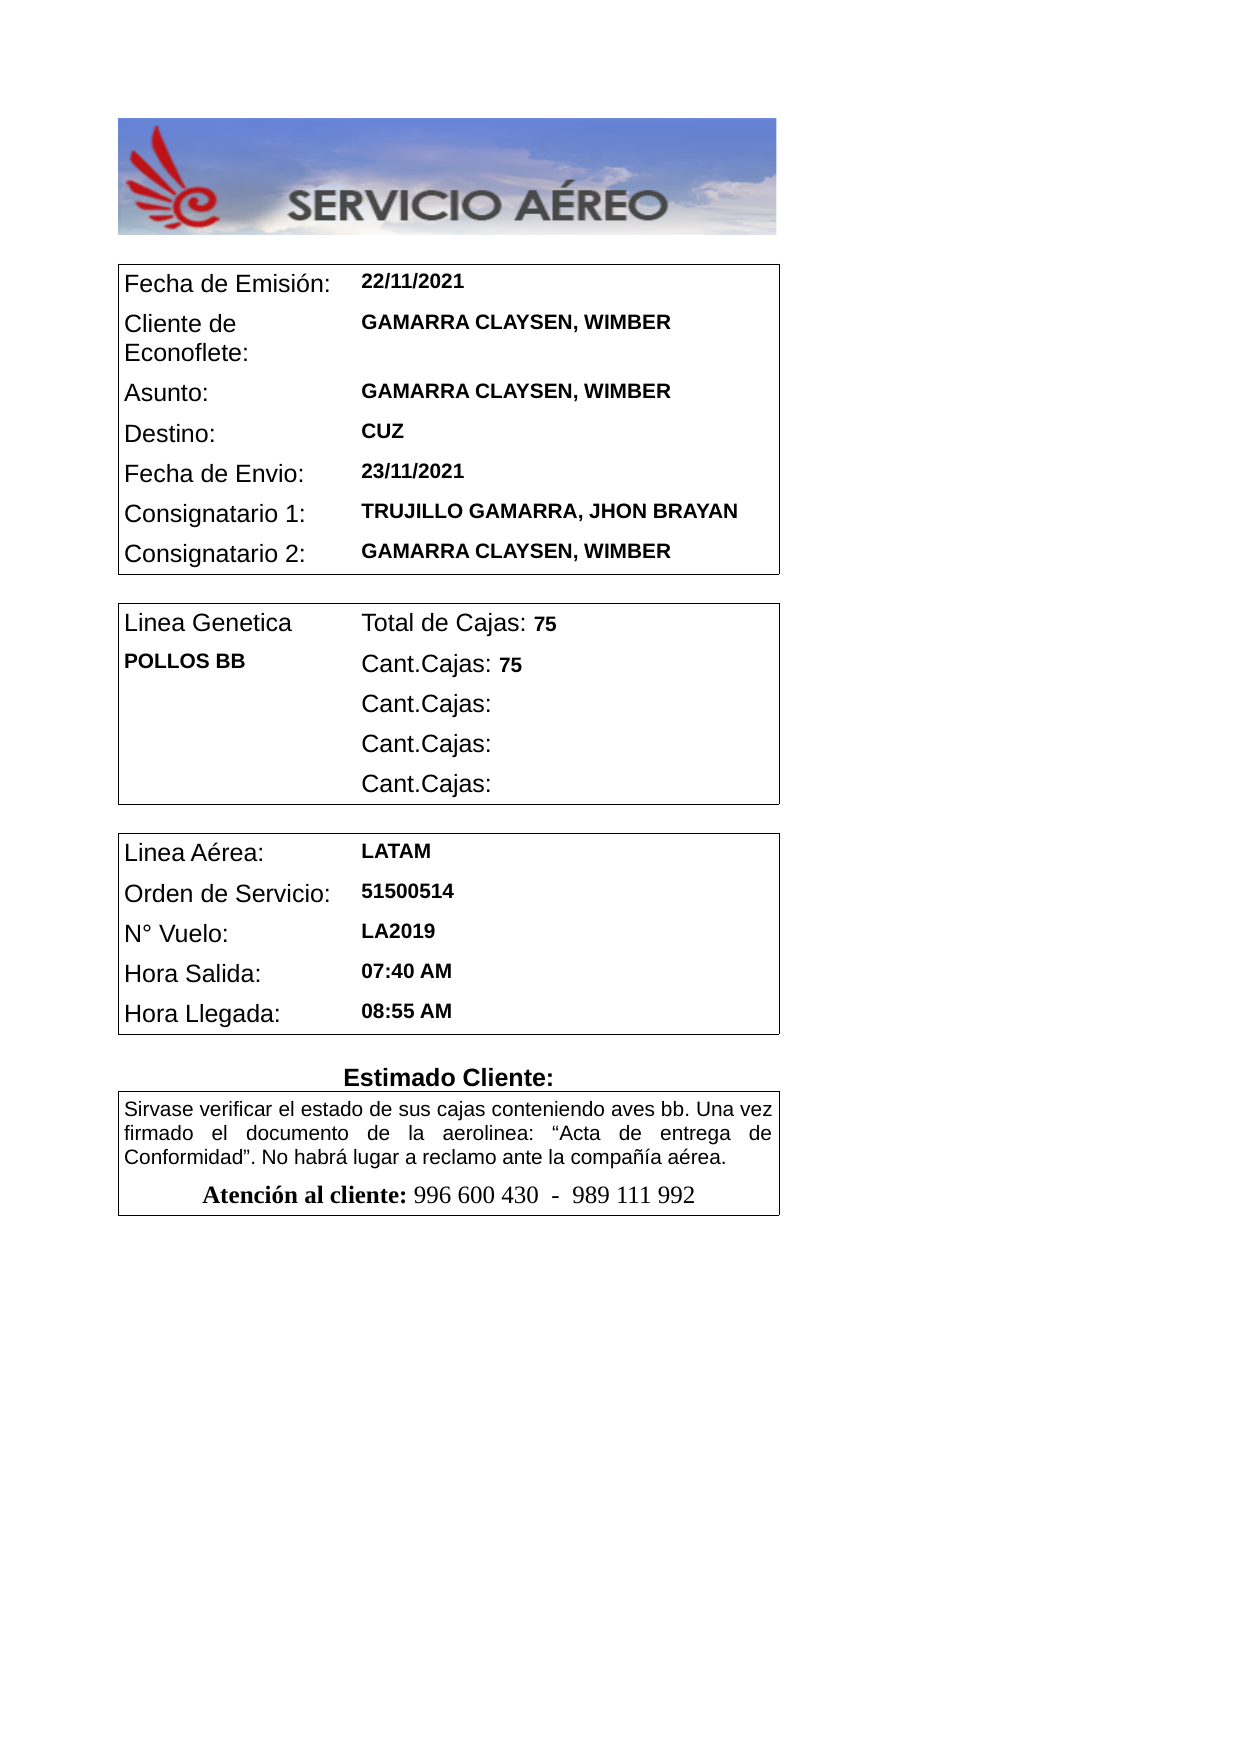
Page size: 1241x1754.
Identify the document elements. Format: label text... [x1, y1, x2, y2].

table_cell Atención al cliente: 996 600 430 - 989 111 992 [119, 1175, 779, 1215]
table_cell POLLOS BB [119, 643, 356, 683]
table_cell LA2019 [356, 913, 779, 953]
table_cell Total de Cajas: 75 [356, 604, 779, 643]
table_cell Cant.Cajas: 75 [356, 643, 779, 683]
table_cell GAMARRA CLAYSEN, WIMBER [356, 534, 779, 574]
table_cell GAMARRA CLAYSEN, WIMBER [356, 373, 779, 413]
table_cell Consignatario 1: [119, 493, 356, 533]
table_cell Linea Aérea: [119, 834, 356, 873]
table_cell [356, 575, 779, 603]
table_cell Hora Salida: [119, 953, 356, 993]
table_cell Consignatario 2: [119, 534, 356, 574]
table_cell Cant.Cajas: [356, 764, 779, 804]
table_cell Asunto: [119, 373, 356, 413]
table_cell Destino: [119, 413, 356, 453]
table_cell GAMARRA CLAYSEN, WIMBER [356, 304, 779, 373]
picture [118, 118, 777, 235]
table_cell Sirvase verificar el estado de sus cajas conteniendo aves bb. Una vez firmado el documento de la aerolinea: “Acta de entrega de Conformidad”. No habrá lugar a reclamo ante la compañía aérea. [119, 1092, 779, 1175]
table_cell Hora Llegada: [119, 994, 356, 1034]
table_cell [119, 683, 356, 723]
table_header 22/11/2021 [356, 265, 779, 304]
table_cell [119, 764, 356, 804]
table_cell [119, 723, 356, 763]
table_cell LATAM [356, 834, 779, 873]
table_cell Cant.Cajas: [356, 683, 779, 723]
table_cell [118, 805, 356, 833]
table_cell Cant.Cajas: [356, 723, 779, 763]
table_cell [356, 805, 779, 833]
table_cell [118, 575, 356, 603]
table_cell 23/11/2021 [356, 453, 779, 493]
table_cell Orden de Servicio: [119, 873, 356, 913]
table_cell 07:40 AM [356, 953, 779, 993]
table_cell Estimado Cliente: [118, 1035, 779, 1091]
table_cell Linea Genetica [119, 604, 356, 643]
table_cell 51500514 [356, 873, 779, 913]
table_cell Cliente de Econoflete: [119, 304, 356, 373]
table_cell CUZ [356, 413, 779, 453]
table_cell Fecha de Envio: [119, 453, 356, 493]
table_cell TRUJILLO GAMARRA, JHON BRAYAN [356, 493, 779, 533]
table_header Fecha de Emisión: [119, 265, 356, 304]
table_cell 08:55 AM [356, 994, 779, 1034]
table_cell N° Vuelo: [119, 913, 356, 953]
